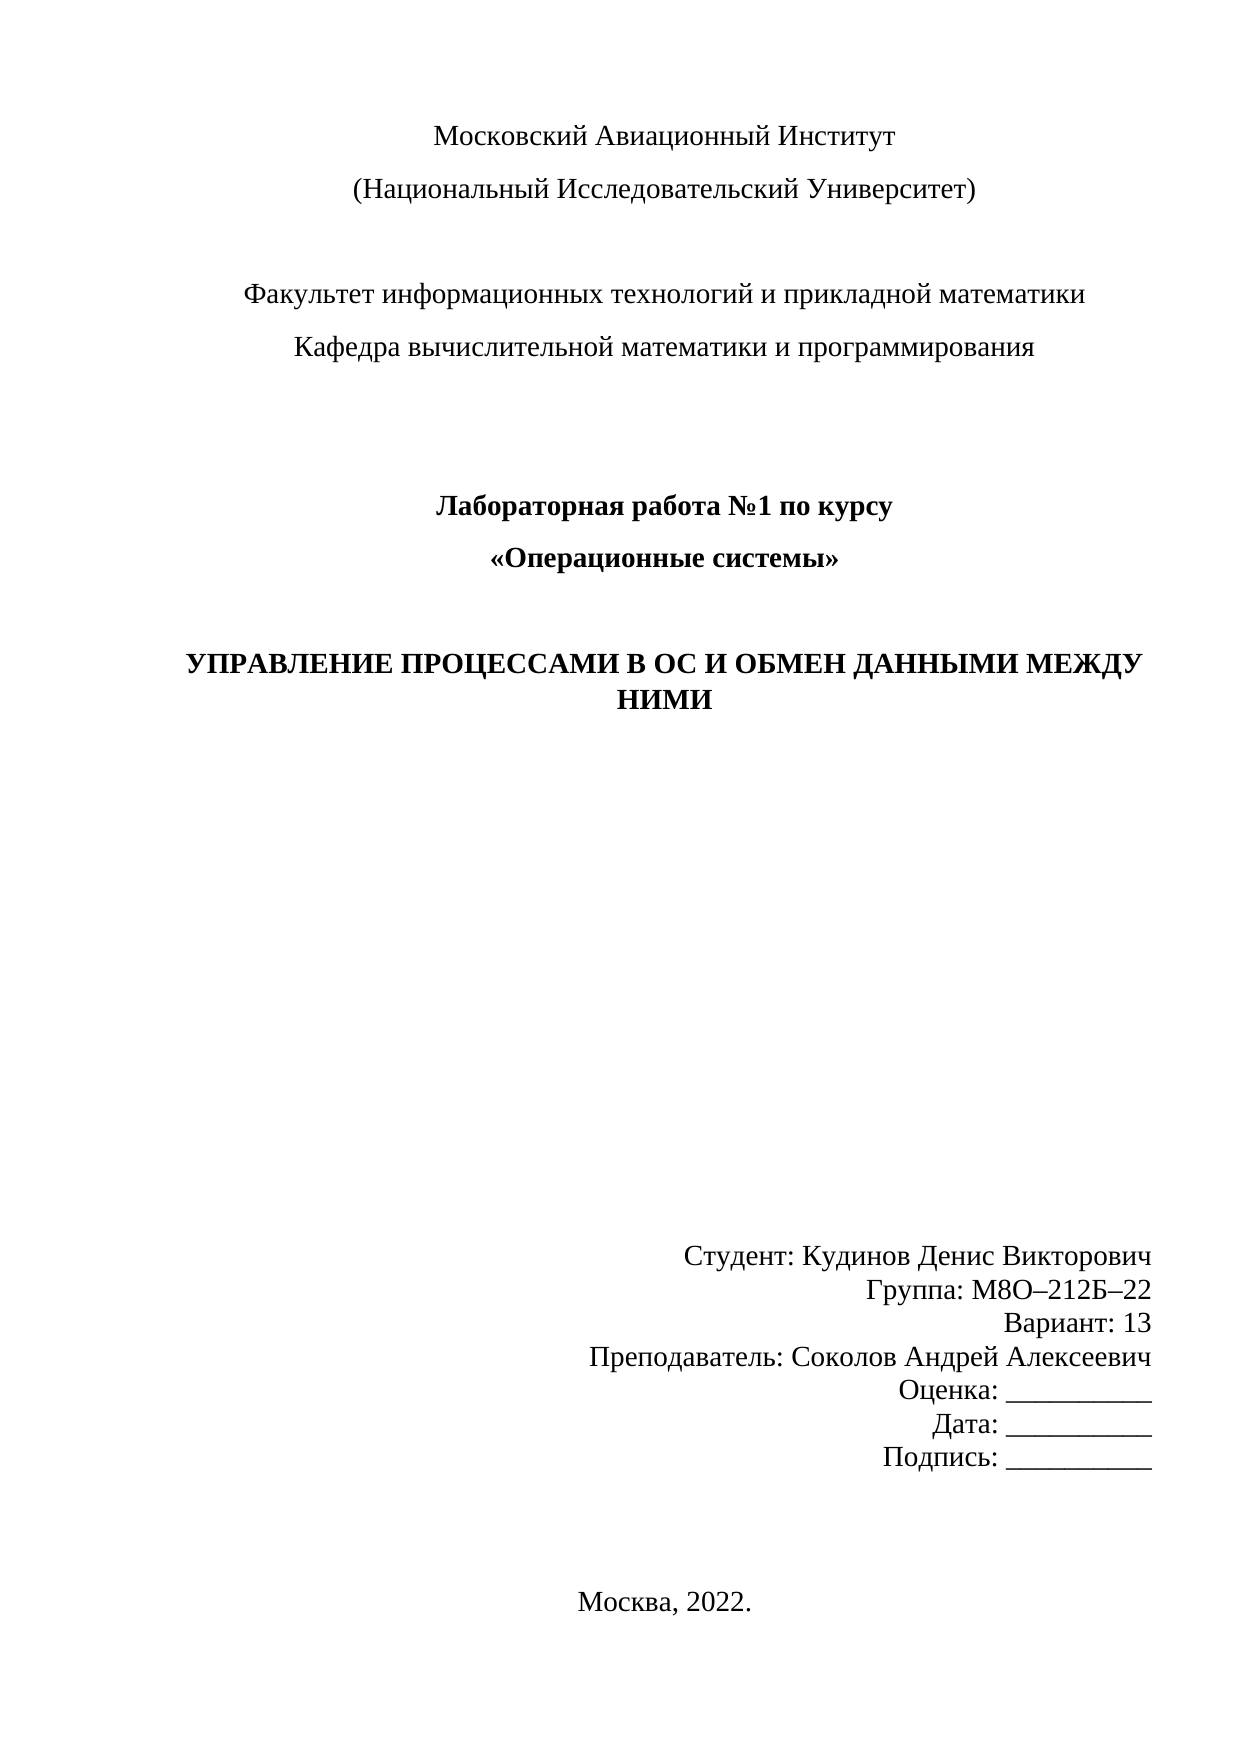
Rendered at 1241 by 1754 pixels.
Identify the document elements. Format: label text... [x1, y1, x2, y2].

text Преподаватель: Соколов Андрей Алексеевич [177, 1339, 1152, 1372]
text Факультет информационных технологий и прикладной математики [177, 277, 1152, 310]
text Кафедра вычислительной математики и программирования [177, 329, 1152, 363]
text Вариант: 13 [767, 1305, 1152, 1339]
text Студент: Кудинов Денис Викторович [177, 1238, 1152, 1272]
text Подпись: __________ [177, 1439, 1152, 1473]
text Дата: __________ [177, 1406, 1152, 1439]
text Лабораторная работа №1 по курсу [177, 488, 1152, 521]
text Группа: М8О–212Б–22 [767, 1272, 1152, 1305]
text (Национальный Исследовательский Университет) [177, 171, 1152, 204]
text УПРАВЛЕНИЕ ПРОЦЕССАМИ В ОС И ОБМЕН ДАННЫМИ МЕЖДУ НИМИ [177, 646, 1152, 716]
text «Операционные системы» [177, 541, 1152, 574]
text Московский Авиационный Институт [177, 118, 1152, 152]
text Оценка: __________ [177, 1372, 1152, 1406]
text Москва, 2022. [177, 1584, 1152, 1618]
